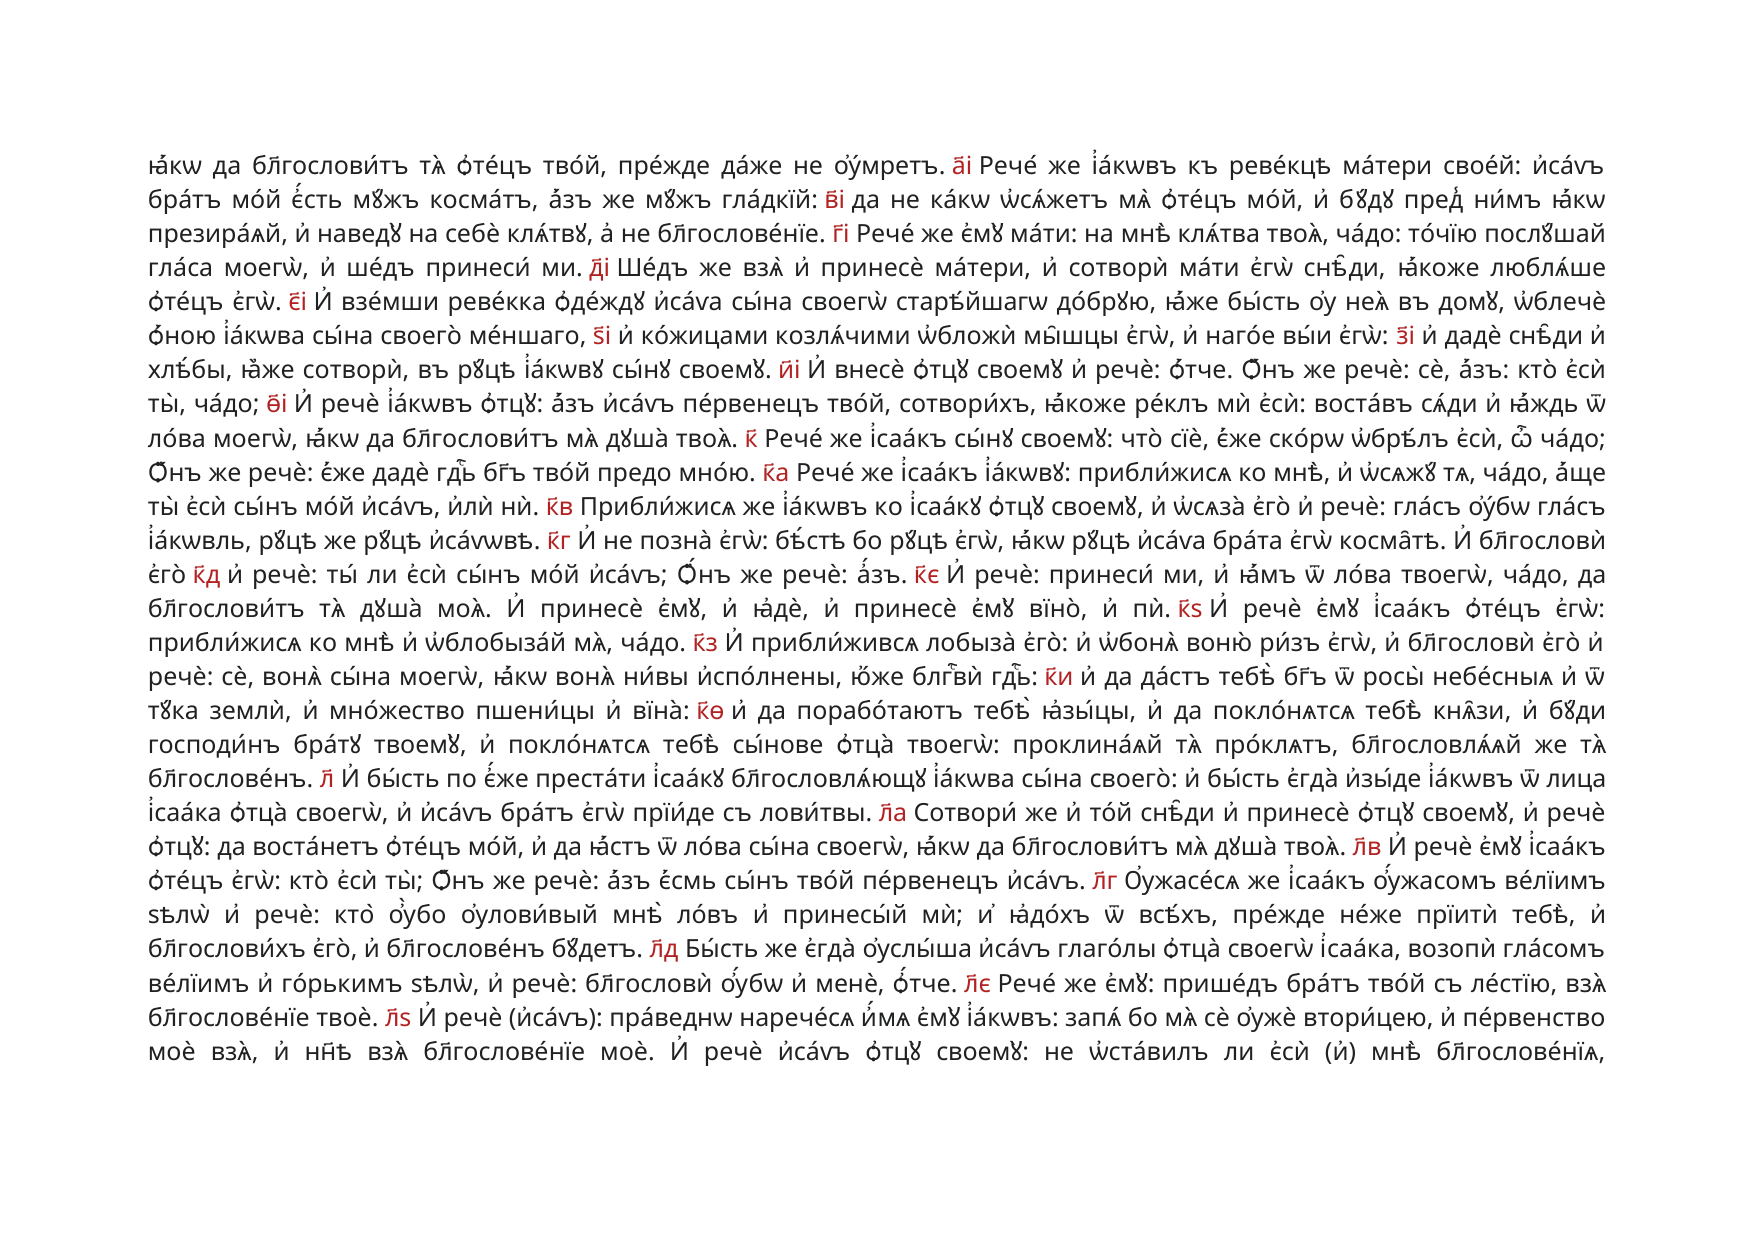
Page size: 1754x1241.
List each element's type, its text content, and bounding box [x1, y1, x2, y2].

text ꙗ҆́кѡ да бл҃гослови́тъ тѧ̀ ѻ҆те́цъ тво́й, пре́жде да́же не ѹ҆́мретъ. а҃і Рече́ же і҆а́кѡвъ къ реве́кцѣ ма́тери свое́й: и҆са́ѵъ бра́тъ мо́й є҆́сть мꙋ́жъ косма́тъ, а҆́зъ же мꙋ́жъ гла́дкїй: в҃і да не ка́кѡ ѡ҆сѧ́жетъ мѧ̀ ѻ҆те́цъ мо́й, и҆ бꙋ́дꙋ пред̾ ни́мъ ꙗ҆́кѡ презира́ѧй, и҆ наведꙋ̀ на себѐ клѧ́твꙋ, а҆ не бл҃гослове́нїе. г҃і Рече́ же є҆мꙋ̀ ма́ти: на мнѣ̀ клѧ́тва твоѧ̀, ча́до: то́чїю послꙋ́шай гла́са моегѡ̀, и҆ ше́дъ принеси́ ми. д҃і Ше́дъ же взѧ̀ и҆ принесѐ ма́тери, и҆ сотворѝ ма́ти є҆гѡ̀ снѣ̑ди, ꙗ҆́коже люблѧ́ше ѻ҆те́цъ є҆гѡ̀. є҃і И҆ взе́мши реве́кка ѻ҆де́ждꙋ и҆са́ѵа сы́на своегѡ̀ старѣ́йшагѡ до́брꙋю, ꙗ҆́же бы́сть ѹ҆ неѧ̀ въ домꙋ̀, ѡ҆блечѐ ѻ҆́ною і҆а́кѡва сы́на своего̀ ме́ншаго, ѕ҃і и҆ ко́жицами козлѧ́чими ѡ҆бложѝ мы̑шцы є҆гѡ̀, и҆ наго́е вы́и є҆гѡ̀: з҃і и҆ дадѐ снѣ̑ди и҆ хлѣ́бы, ꙗ҆̀же сотворѝ, въ рꙋ́цѣ і҆а́кѡвꙋ сы́нꙋ своемꙋ̀. и҃і И҆ внесѐ ѻ҆тцꙋ̀ своемꙋ̀ и҆ речѐ: ѻ҆́тче. Ѻ҆́нъ же речѐ: сѐ, а҆́зъ: кто̀ є҆сѝ ты̀, ча́до; ѳ҃і И҆ речѐ і҆а́кѡвъ ѻ҆тцꙋ̀: а҆́зъ и҆са́ѵъ пе́рвенецъ тво́й, сотвори́хъ, ꙗ҆́коже ре́клъ мѝ є҆сѝ: воста́въ сѧ́ди и҆ ꙗ҆́ждь ѿ ло́ва моегѡ̀, ꙗ҆́кѡ да бл҃гослови́тъ мѧ̀ дꙋша̀ твоѧ̀. к҃ Рече́ же і҆саа́къ сы́нꙋ своемꙋ̀: что̀ сїѐ, є҆́же ско́рѡ ѡ҆брѣ́лъ є҆сѝ, ѽ ча́до; Ѻ҆́нъ же речѐ: є҆́же дадѐ гдⷭ҇ь бг҃ъ тво́й предо мно́ю. к҃а Рече́ же і҆саа́къ і҆а́кѡвꙋ: прибли́жисѧ ко мнѣ̀, и҆ ѡ҆сѧжꙋ́ тѧ, ча́до, а҆́ще ты̀ є҆сѝ сы́нъ мо́й и҆са́ѵъ, и҆лѝ нѝ. к҃в Прибли́жисѧ же і҆а́кѡвъ ко і҆саа́кꙋ ѻ҆тцꙋ̀ своемꙋ̀, и҆ ѡ҆сѧза̀ є҆го̀ и҆ речѐ: гла́съ ѹ҆́бѡ гла́съ і҆а́кѡвль, рꙋ́цѣ же рꙋ́цѣ и҆са́ѵѡвѣ. к҃г И҆ не позна̀ є҆гѡ̀: бѣ́стѣ бо рꙋ́цѣ є҆гѡ̀, ꙗ҆́кѡ рꙋ́цѣ и҆са́ѵа бра́та є҆гѡ̀ косма̑тѣ. И҆ бл҃гословѝ є҆го̀ к҃д и҆ речѐ: ты́ ли є҆сѝ сы́нъ мо́й и҆са́ѵъ; Ѻ҆́нъ же речѐ: а҆́зъ. к҃є И҆ речѐ: принеси́ ми, и҆ ꙗ҆́мъ ѿ ло́ва твоегѡ̀, ча́до, да бл҃гослови́тъ тѧ̀ дꙋша̀ моѧ̀. И҆ принесѐ є҆мꙋ̀, и҆ ꙗ҆дѐ, и҆ принесѐ є҆мꙋ̀ вїно̀, и҆ пѝ. к҃ѕ И҆ речѐ є҆мꙋ̀ і҆саа́къ ѻ҆те́цъ є҆гѡ̀: прибли́жисѧ ко мнѣ̀ и҆ ѡ҆блобыза́й мѧ̀, ча́до. к҃з И҆ прибли́живсѧ лобыза̀ є҆го̀: и҆ ѡ҆бонѧ̀ воню̀ ри́зъ є҆гѡ̀, и҆ бл҃гословѝ є҆го̀ и҆ речѐ: сѐ, вонѧ̀ сы́на моегѡ̀, ꙗ҆́кѡ вонѧ̀ ни́вы и҆спо́лнены, ю҆́же блгⷭ҇вѝ гдⷭ҇ь: к҃и и҆ да да́стъ тебѣ̀ бг҃ъ ѿ росы̀ небе́сныѧ и҆ ѿ тꙋ́ка землѝ, и҆ мно́жество пшени́цы и҆ вїна̀: к҃ѳ и҆ да порабо́таютъ тебѣ̀ ꙗ҆зы́цы, и҆ да покло́нѧтсѧ тебѣ̀ кнѧ̑зи, и҆ бꙋ́ди господи́нъ бра́тꙋ твоемꙋ̀, и҆ покло́нѧтсѧ тебѣ̀ сы́нове ѻ҆тца̀ твоегѡ̀: проклина́ѧй тѧ̀ про́клѧтъ, бл҃гословлѧ́ѧй же тѧ̀ бл҃гослове́нъ. л҃ И҆ бы́сть по є҆́же преста́ти і҆саа́кꙋ бл҃гословлѧ́ющꙋ і҆а́кѡва сы́на своего̀: и҆ бы́сть є҆гда̀ и҆зы́де і҆а́кѡвъ ѿ лица̀ і҆саа́ка ѻ҆тца̀ своегѡ̀, и҆ и҆са́ѵъ бра́тъ є҆гѡ̀ прїи́де съ лови́твы. л҃а Сотвори́ же и҆ то́й снѣ̑ди и҆ принесѐ ѻ҆тцꙋ̀ своемꙋ̀, и҆ речѐ ѻ҆тцꙋ̀: да воста́нетъ ѻ҆те́цъ мо́й, и҆ да ꙗ҆́стъ ѿ ло́ва сы́на своегѡ̀, ꙗ҆́кѡ да бл҃гослови́тъ мѧ̀ дꙋша̀ твоѧ̀. л҃в И҆ речѐ є҆мꙋ̀ і҆саа́къ ѻ҆те́цъ є҆гѡ̀: кто̀ є҆сѝ ты̀; Ѻ҆́нъ же речѐ: а҆́зъ є҆́смь сы́нъ тво́й пе́рвенецъ и҆са́ѵъ. л҃г Ѹ҆жасе́сѧ же і҆саа́къ ѹ҆́жасомъ ве́лїимъ ѕѣлѡ̀ и҆ речѐ: кто̀ ѹ҆̀бо ѹ҆лови́вый мнѣ̀ ло́въ и҆ принесы́й мѝ; и҆ ꙗ҆до́хъ ѿ всѣ́хъ, пре́жде не́же прїитѝ тебѣ̀, и҆ бл҃гослови́хъ є҆го̀, и҆ бл҃гослове́нъ бꙋ́детъ. л҃д Бы́сть же є҆гда̀ ѹ҆слы́ша и҆са́ѵъ глаго́лы ѻ҆тца̀ своегѡ̀ і҆саа́ка, возопѝ гла́сомъ ве́лїимъ и҆ го́рькимъ ѕѣлѡ̀, и҆ речѐ: бл҃гословѝ ѹ҆́бѡ и҆ менѐ, ѻ҆́тче. л҃є Рече́ же є҆мꙋ̀: прише́дъ бра́тъ тво́й съ ле́стїю, взѧ̀ бл҃гослове́нїе твоѐ. л҃ѕ И҆ речѐ (и҆са́ѵъ): пра́веднѡ нарече́сѧ и҆́мѧ є҆мꙋ̀ і҆а́кѡвъ: запѧ́ бо мѧ̀ сѐ ѹ҆жѐ втори́цею, и҆ пе́рвенство моѐ взѧ̀, и҆ нн҃ѣ взѧ̀ бл҃гослове́нїе моѐ. И҆ речѐ и҆са́ѵъ ѻ҆тцꙋ̀ своемꙋ̀: не ѡ҆ста́вилъ ли є҆сѝ (и҆) мнѣ̀ бл҃гослове́нїѧ, [148, 148, 1606, 1067]
